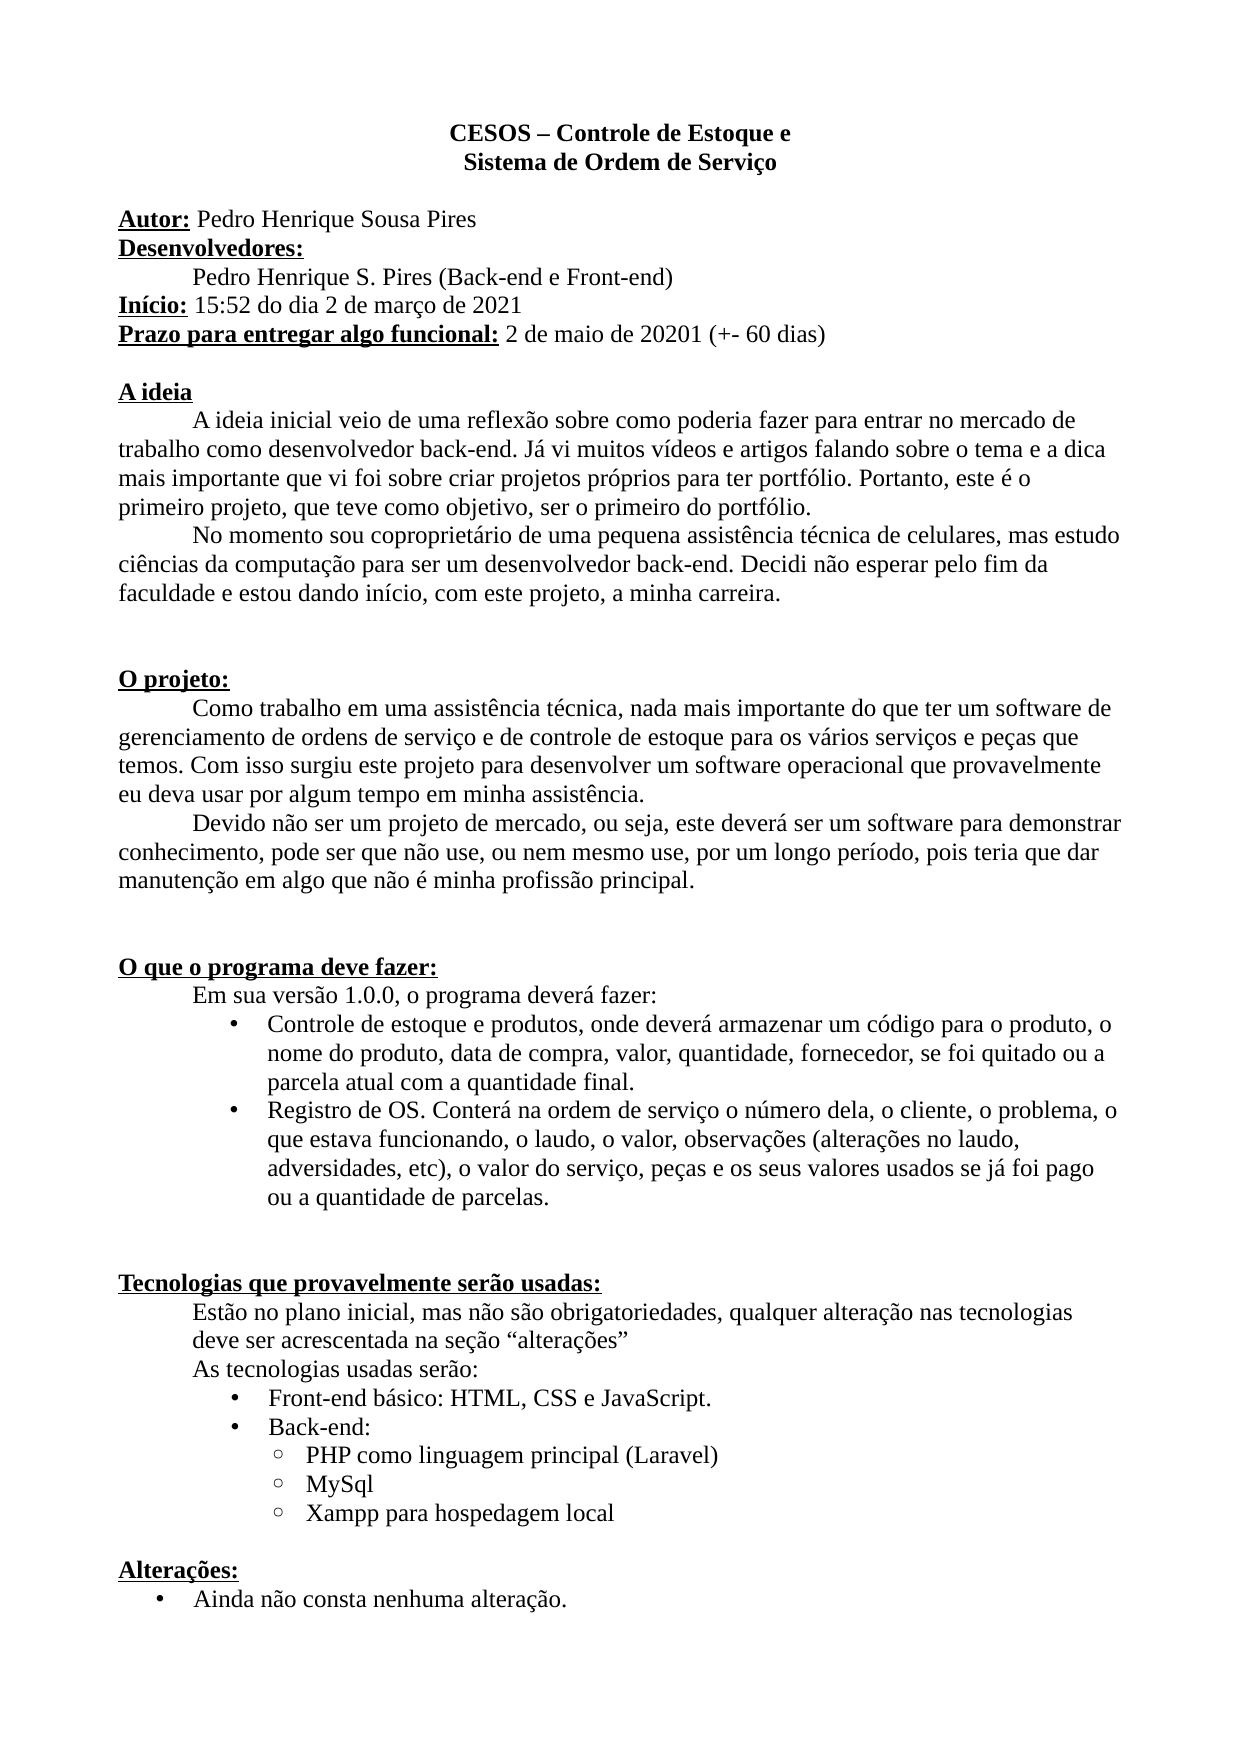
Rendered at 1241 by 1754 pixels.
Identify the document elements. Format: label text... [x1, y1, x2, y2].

text Em sua versão 1.0.0, o programa deverá fazer: [118, 981, 1122, 1009]
text As tecnologias usadas serão: [118, 1354, 1122, 1383]
text Autor: Pedro Henrique Sousa Pires [118, 204, 1122, 233]
text O que o programa deve fazer: [118, 952, 1122, 981]
text Como trabalho em uma assistência técnica, nada mais importante do que ter um software de gerenciamento de ordens de serviço e de controle de estoque para os vários serviços e peças que temos. Com isso surgiu este projeto para desenvolver um software operacional que provavelmente eu deva usar por algum tempo em minha assistência. [118, 693, 1122, 808]
text Desenvolvedores: [118, 233, 1122, 262]
text Estão no plano inicial, mas não são obrigatoriedades, qualquer alteração nas tecnologias deve ser acrescentada na seção “alterações” [118, 1297, 1122, 1354]
list PHP como linguagem principal (Laravel) [268, 1441, 1122, 1469]
text Devido não ser um projeto de mercado, ou seja, este deverá ser um software para demonstrar conhecimento, pode ser que não use, ou nem mesmo use, por um longo período, pois teria que dar manutenção em algo que não é minha profissão principal. [118, 808, 1122, 894]
list Back-end: [231, 1412, 1122, 1441]
text O projeto: [118, 664, 1122, 693]
text A ideia [118, 377, 1122, 406]
list Registro de OS. Conterá na ordem de serviço o número dela, o cliente, o problema, o que estava funcionando, o laudo, o valor, observações (alterações no laudo, adversidades, etc), o valor do serviço, peças e os seus valores usados se já foi pago ou a quantidade de parcelas. [229, 1096, 1122, 1211]
text Pedro Henrique S. Pires (Back-end e Front-end) [118, 262, 1122, 291]
text CESOS – Controle de Estoque e [118, 118, 1122, 147]
text Início: 15:52 do dia 2 de março de 2021 [118, 291, 1122, 319]
list MySql [268, 1469, 1122, 1498]
text Tecnologias que provavelmente serão usadas: [118, 1268, 1122, 1297]
text Prazo para entregar algo funcional: 2 de maio de 20201 (+- 60 dias) [118, 319, 1122, 348]
text Alterações: [118, 1556, 1122, 1584]
list Front-end básico: HTML, CSS e JavaScript. [231, 1383, 1122, 1412]
text Sistema de Ordem de Serviço [118, 147, 1122, 176]
list Ainda não consta nenhuma alteração. [156, 1584, 1122, 1613]
list Controle de estoque e produtos, onde deverá armazenar um código para o produto, o nome do produto, data de compra, valor, quantidade, fornecedor, se foi quitado ou a parcela atual com a quantidade final. [229, 1009, 1122, 1096]
list Xampp para hospedagem local [268, 1498, 1122, 1527]
text No momento sou coproprietário de uma pequena assistência técnica de celulares, mas estudo ciências da computação para ser um desenvolvedor back-end. Decidi não esperar pelo fim da faculdade e estou dando início, com este projeto, a minha carreira. [118, 521, 1122, 607]
text A ideia inicial veio de uma reflexão sobre como poderia fazer para entrar no mercado de trabalho como desenvolvedor back-end. Já vi muitos vídeos e artigos falando sobre o tema e a dica mais importante que vi foi sobre criar projetos próprios para ter portfólio. Portanto, este é o primeiro projeto, que teve como objetivo, ser o primeiro do portfólio. [118, 406, 1122, 521]
